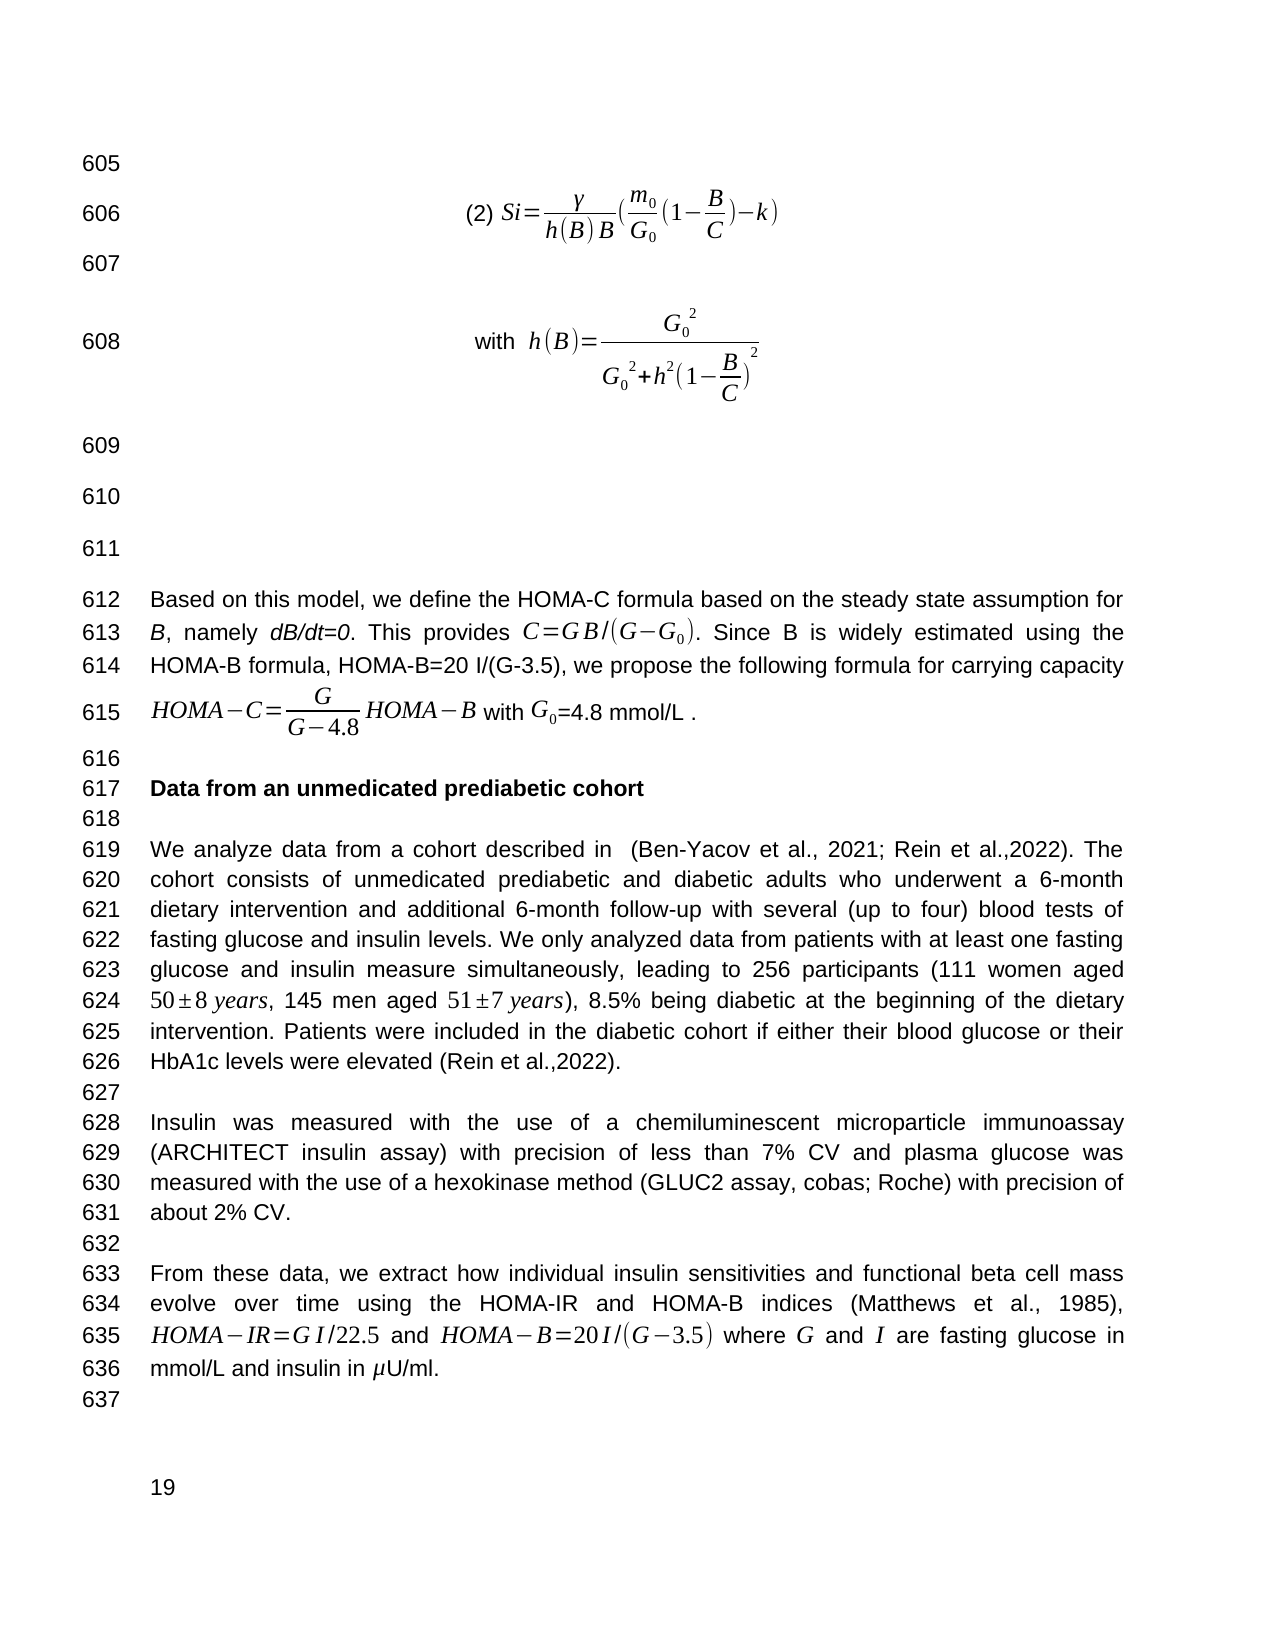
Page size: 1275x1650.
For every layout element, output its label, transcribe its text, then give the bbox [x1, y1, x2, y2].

text Data from an unmedicated prediabetic cohort [150, 775, 1125, 802]
text Insulin was measured with the use of a chemiluminescent microparticle immunoassay (ARCHITECT insulin assay) with precision of less than 7% CV and plasma glucose was measured with the use of a hexokinase method (GLUC2 assay, cobas; Roche) with precision of about 2% CV. [150, 1109, 1125, 1226]
text Based on this model, we define the HOMA-C formula based on the steady state assumption for B, namely dB/dt=0. This provides . Since B is widely estimated using the HOMA-B formula, HOMA-B=20 I/(G-3.5), we propose the following formula for carrying capacity with =4.8 mmol/L . [150, 586, 1125, 741]
text From these data, we extract how individual insulin sensitivities and functional beta cell mass evolve over time using the HOMA-IR and HOMA-B indices (Matthews et al., 1985), and where and are fasting glucose in mmol/L and insulin in U/ml. [150, 1260, 1125, 1382]
text with [150, 306, 1125, 407]
text (2) [300, 180, 1125, 247]
text We analyze data from a cohort described in (Ben-Yacov et al., 2021; Rein et al.,2022). The cohort consists of unmedicated prediabetic and diabetic adults who underwent a 6-month dietary intervention and additional 6-month follow-up with several (up to four) blood tests of fasting glucose and insulin levels. We only analyzed data from patients with at least one fasting glucose and insulin measure simultaneously, leading to 256 participants (111 women aged , 145 men aged ), 8.5% being diabetic at the beginning of the dietary intervention. Patients were included in the diabetic cohort if either their blood glucose or their HbA1c levels were elevated (Rein et al.,2022). [150, 836, 1125, 1075]
